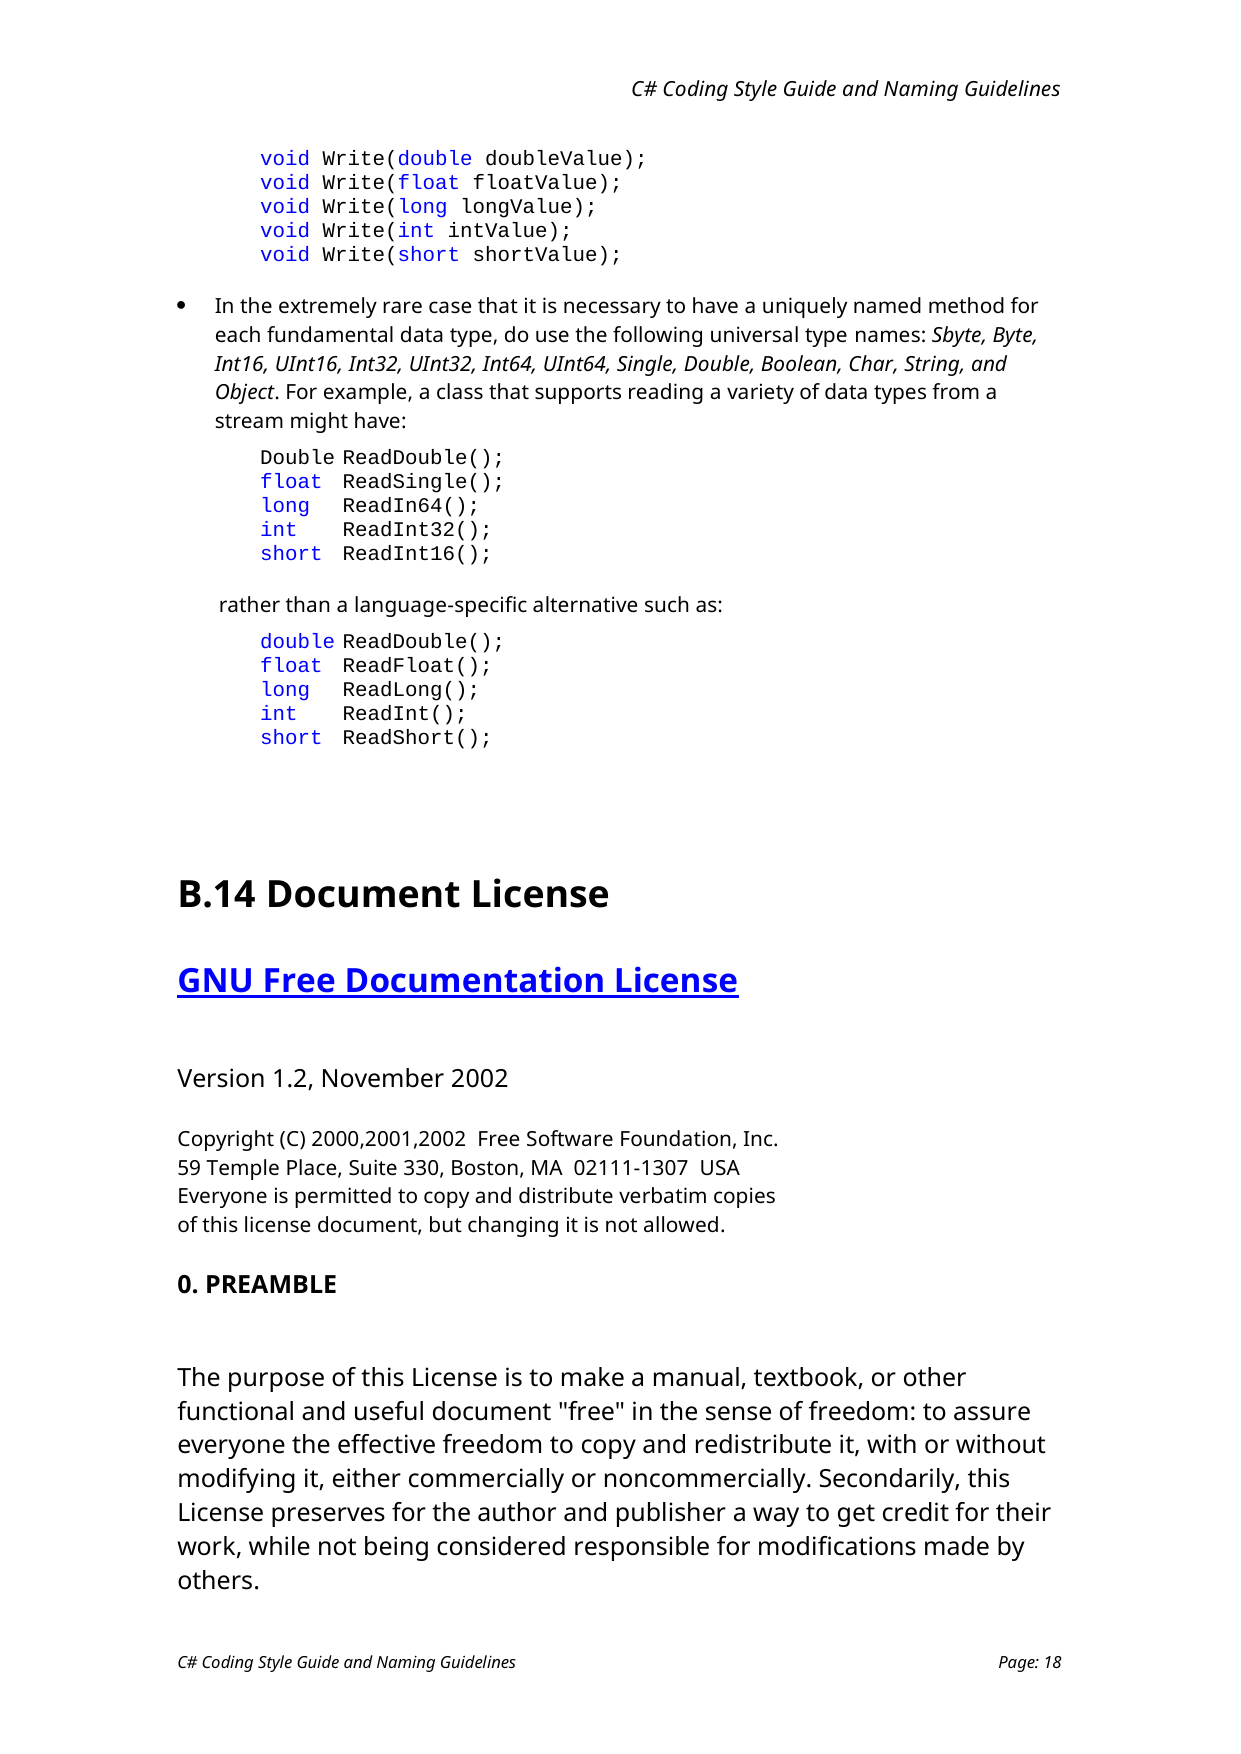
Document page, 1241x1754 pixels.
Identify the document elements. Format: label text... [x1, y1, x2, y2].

text rather than a language-specific alternative such as: [177, 590, 1063, 619]
list Document License [177, 868, 1063, 919]
text Double ReadDouble(); [177, 447, 1063, 471]
text short ReadShort(); [177, 727, 1063, 751]
text void Write(float floatValue); [177, 172, 1063, 196]
text 0. PREAMBLE [177, 1267, 1063, 1301]
text double ReadDouble(); [177, 631, 1063, 655]
text void Write(short shortValue); [177, 243, 1063, 267]
text 59 Temple Place, Suite 330, Boston, MA 02111-1307 USA [177, 1152, 1063, 1181]
text float ReadFloat(); [177, 655, 1063, 679]
text long ReadIn64(); [177, 494, 1063, 518]
text The purpose of this License is to make a manual, textbook, or other functional and useful document "free" in the sense of freedom: to assure everyone the effective freedom to copy and redistribute it, with or without modifying it, either commercially or noncommercially. Secondarily, this License preserves for the author and publisher a way to get credit for their work, while not being considered responsible for modifications made by others. [177, 1359, 1063, 1597]
text Everyone is permitted to copy and distribute verbatim copies [177, 1181, 1063, 1209]
text void Write(int intValue); [177, 219, 1063, 243]
text of this license document, but changing it is not allowed. [177, 1209, 1063, 1238]
text short ReadInt16(); [177, 542, 1063, 566]
text int ReadInt32(); [177, 518, 1063, 542]
text GNU Free Documentation License [177, 956, 1063, 1002]
text void Write(double doubleValue); [177, 148, 1063, 172]
list In the extremely rare case that it is necessary to have a uniquely named method for each fundamental data type, do use the following universal type names: Sbyte, Byte, Int16, UInt16, Int32, UInt32, Int64, UInt64, Single, Double, Boolean, Char, String, and Object. For example, a class that supports reading a variety of data types from a stream might have: [177, 291, 1063, 434]
text Version 1.2, November 2002 [177, 1061, 1063, 1095]
text long ReadLong(); [177, 679, 1063, 703]
text Copyright (C) 2000,2001,2002 Free Software Foundation, Inc. [177, 1124, 1063, 1152]
text float ReadSingle(); [177, 471, 1063, 494]
text int ReadInt(); [177, 703, 1063, 727]
text void Write(long longValue); [177, 196, 1063, 219]
